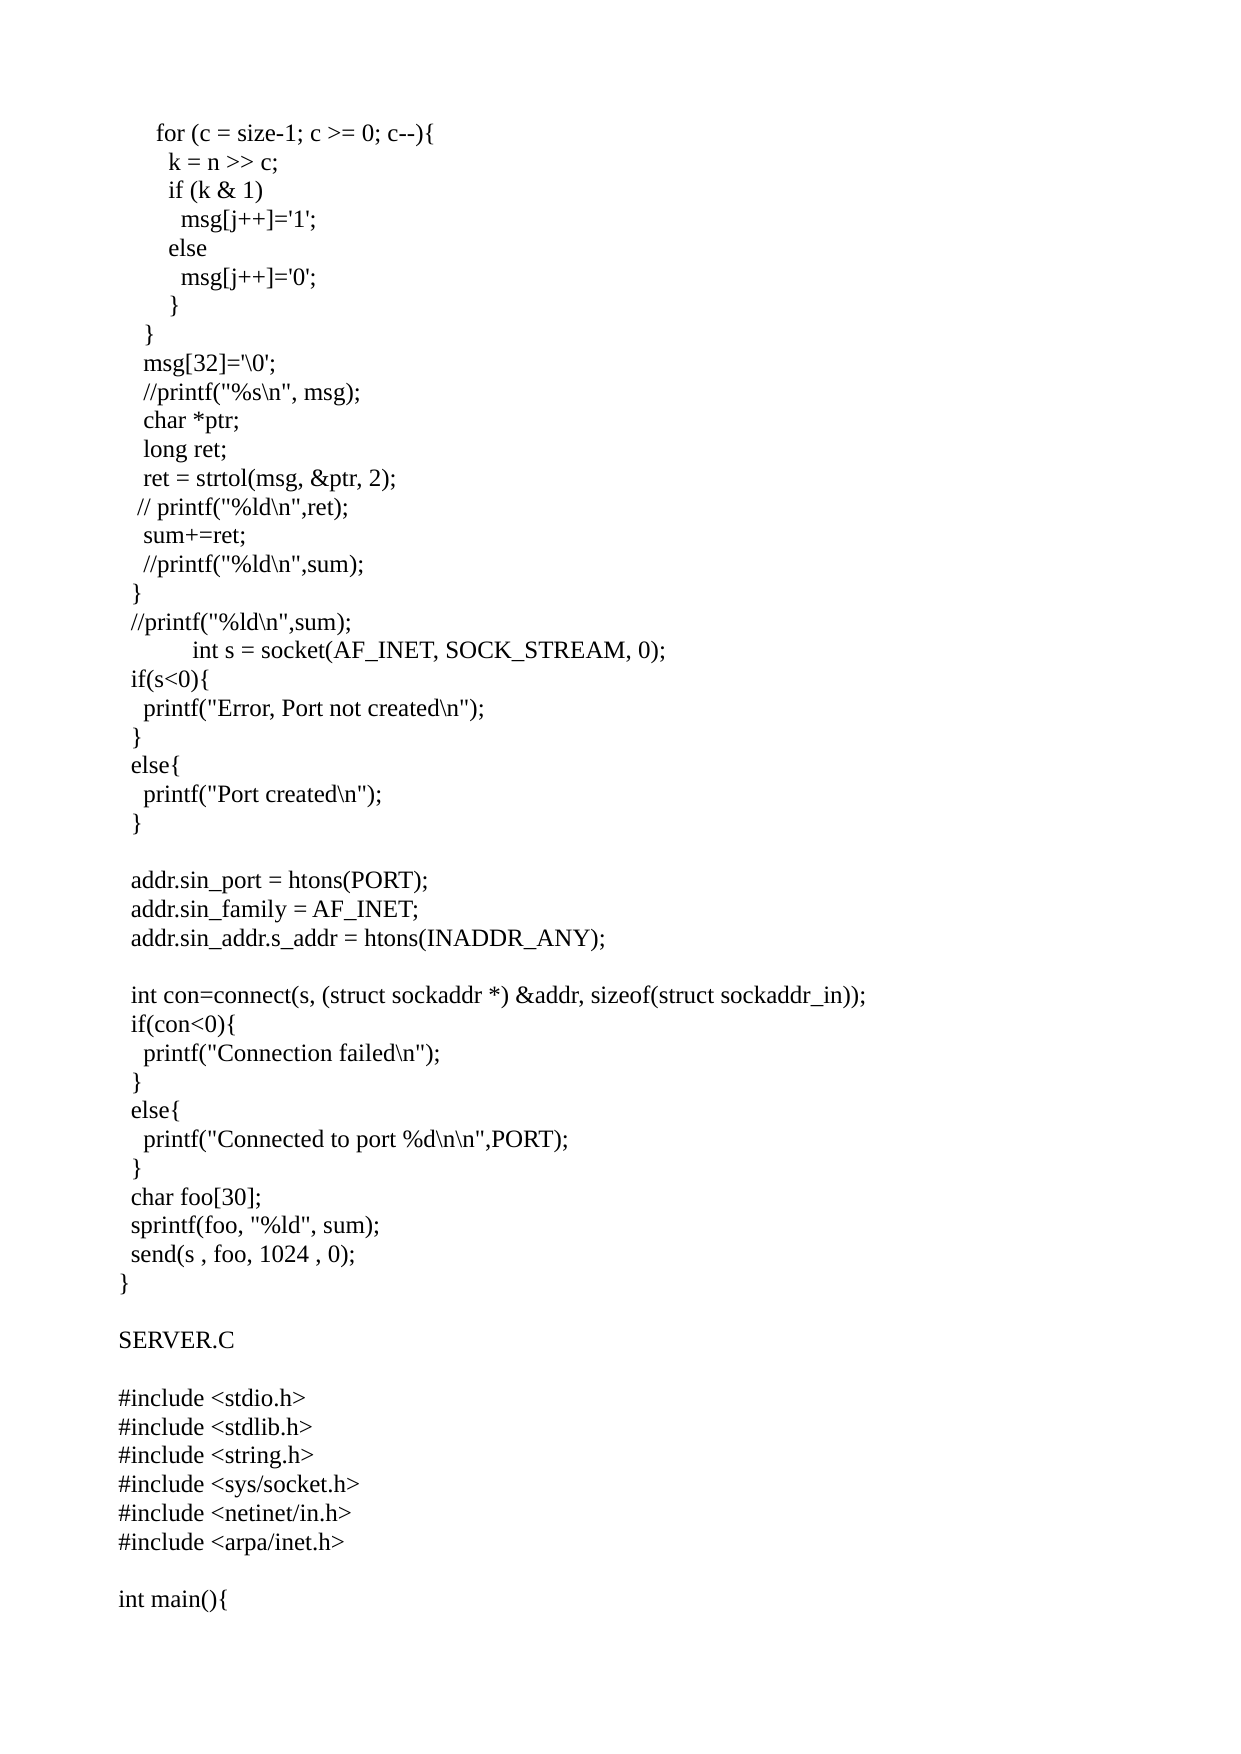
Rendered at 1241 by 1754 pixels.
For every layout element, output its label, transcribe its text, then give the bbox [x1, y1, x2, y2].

text ret = strtol(msg, &ptr, 2); [118, 463, 1122, 492]
text k = n >> c; [118, 147, 1122, 176]
text msg[32]='\0'; [118, 348, 1122, 377]
text SERVER.C [118, 1326, 1122, 1354]
text else [118, 233, 1122, 262]
text int main(){ [118, 1584, 1122, 1613]
text else{ [118, 1096, 1122, 1124]
text if(con<0){ [118, 1009, 1122, 1038]
text msg[j++]='1'; [118, 204, 1122, 233]
text printf("Error, Port not created\n"); [118, 693, 1122, 722]
text for (c = size-1; c >= 0; c--){ [118, 118, 1122, 147]
text sum+=ret; [118, 521, 1122, 549]
text msg[j++]='0'; [118, 262, 1122, 291]
text printf("Connection failed\n"); [118, 1038, 1122, 1067]
text addr.sin_addr.s_addr = htons(INADDR_ANY); [118, 923, 1122, 952]
text else{ [118, 751, 1122, 779]
text } [118, 1067, 1122, 1096]
text if(s<0){ [118, 664, 1122, 693]
text long ret; [118, 434, 1122, 463]
text #include <stdio.h> [118, 1383, 1122, 1412]
text } [118, 1153, 1122, 1182]
text } [118, 722, 1122, 751]
text sprintf(foo, "%ld", sum); [118, 1211, 1122, 1239]
text //printf("%ld\n",sum); [118, 607, 1122, 636]
text send(s , foo, 1024 , 0); [118, 1239, 1122, 1268]
text #include <sys/socket.h> [118, 1469, 1122, 1498]
text #include <netinet/in.h> [118, 1498, 1122, 1527]
text int s = socket(AF_INET, SOCK_STREAM, 0); [118, 636, 1122, 664]
text int con=connect(s, (struct sockaddr *) &addr, sizeof(struct sockaddr_in)); [118, 981, 1122, 1009]
text #include <stdlib.h> [118, 1412, 1122, 1441]
text } [118, 808, 1122, 837]
text if (k & 1) [118, 176, 1122, 204]
text #include <arpa/inet.h> [118, 1527, 1122, 1556]
text } [118, 578, 1122, 607]
text printf("Port created\n"); [118, 779, 1122, 808]
text } [118, 319, 1122, 348]
text printf("Connected to port %d\n\n",PORT); [118, 1124, 1122, 1153]
text // printf("%ld\n",ret); [118, 492, 1122, 521]
text addr.sin_port = htons(PORT); [118, 866, 1122, 894]
text } [118, 291, 1122, 319]
text //printf("%s\n", msg); [118, 377, 1122, 406]
text #include <string.h> [118, 1441, 1122, 1469]
text //printf("%ld\n",sum); [118, 549, 1122, 578]
text char *ptr; [118, 406, 1122, 434]
text } [118, 1268, 1122, 1297]
text char foo[30]; [118, 1182, 1122, 1211]
text addr.sin_family = AF_INET; [118, 894, 1122, 923]
